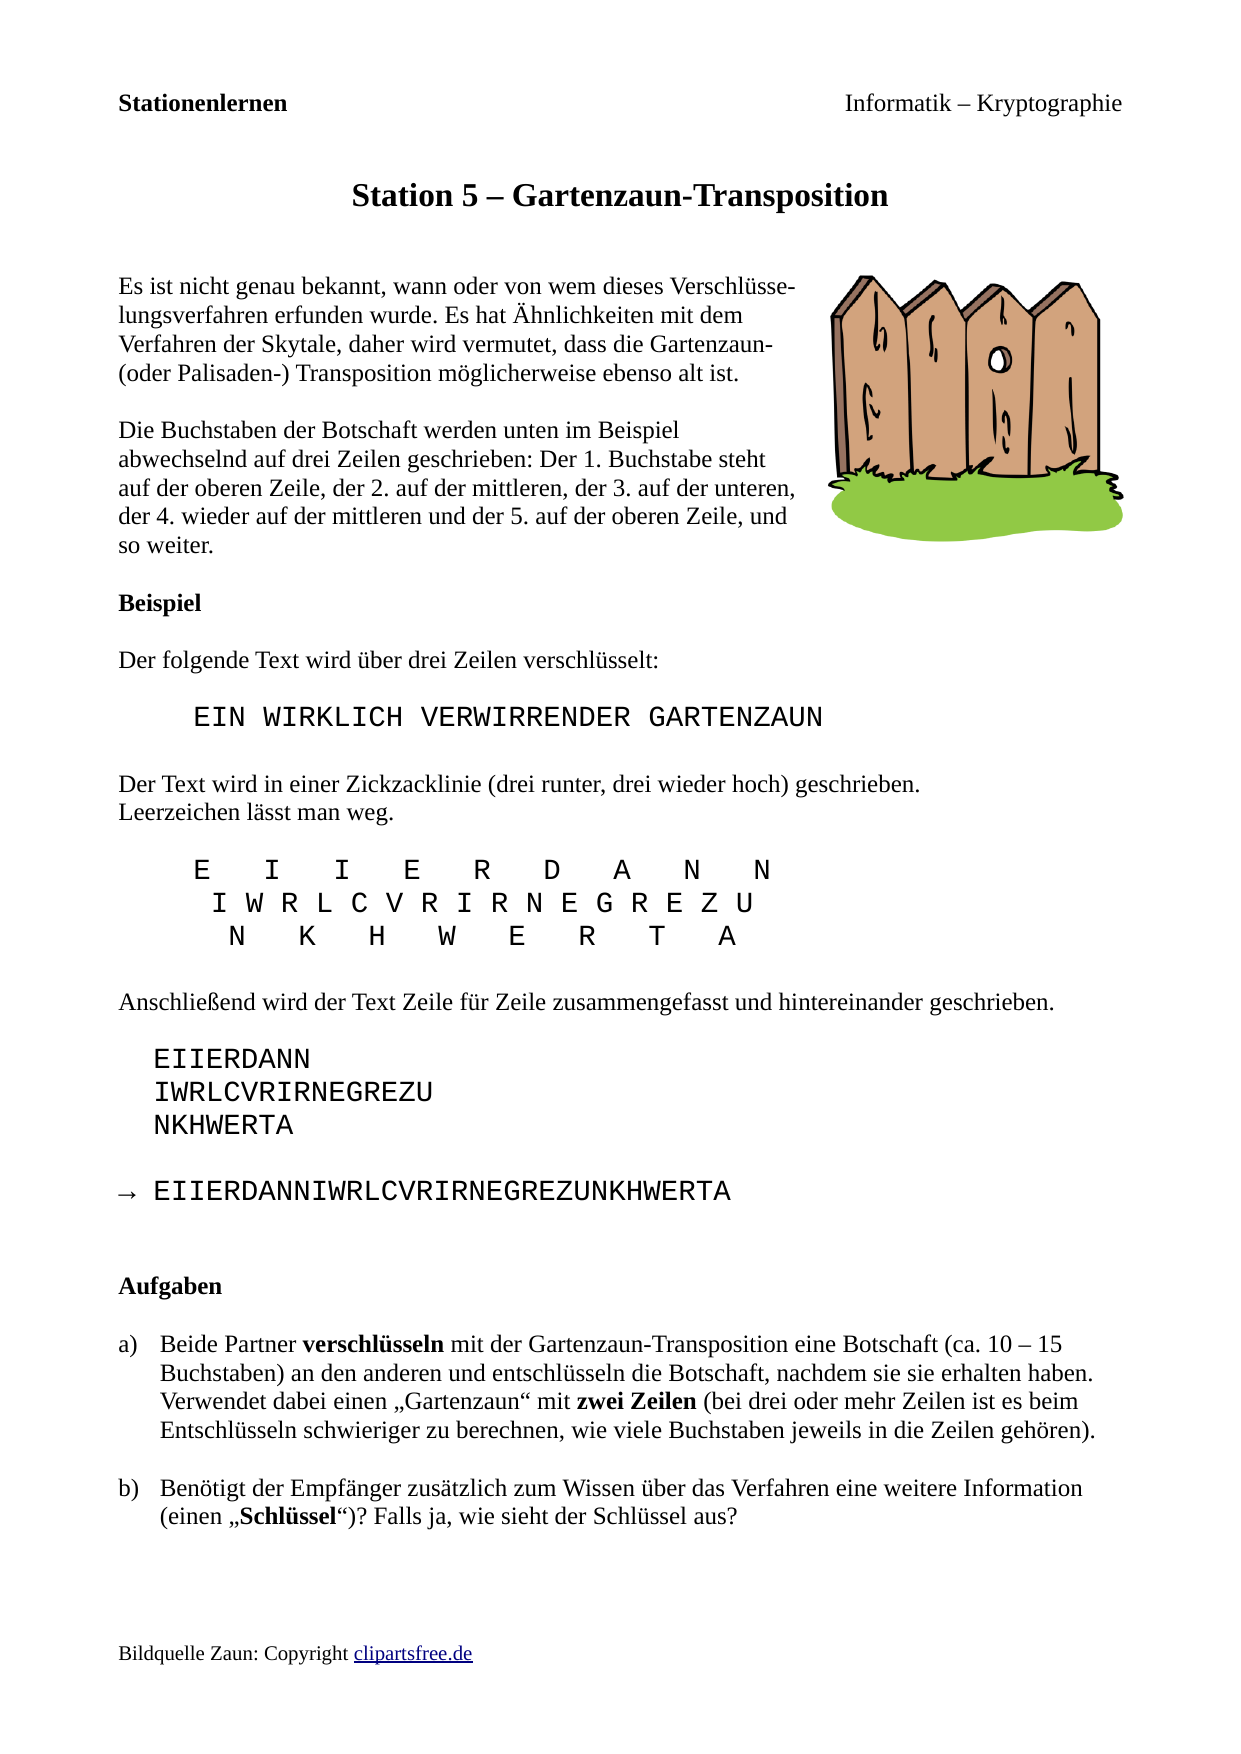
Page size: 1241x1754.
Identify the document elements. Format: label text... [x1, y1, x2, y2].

text N K H W E R T A [118, 921, 1122, 954]
text Aufgaben [118, 1271, 1122, 1300]
list Verwendet dabei einen „Gartenzaun“ mit zwei Zeilen (bei drei oder mehr Zeilen ist es beim Entschlüsseln schwieriger zu berechnen, wie viele Buchstaben jeweils in die Zeilen gehören). [118, 1386, 1122, 1444]
text → EIIERDANNIWRLCVRIRNEGREZUNKHWERTA [118, 1177, 1122, 1209]
text I W R L C V R I R N E G R E Z U [118, 888, 1122, 921]
text Bildquelle Zaun: Copyright clipartsfree.de [118, 1640, 1122, 1664]
text Der Text wird in einer Zickzacklinie (drei runter, drei wieder hoch) geschrieben. [118, 769, 1122, 797]
text IWRLCVRIRNEGREZU [118, 1077, 1122, 1111]
picture [826, 274, 1124, 542]
text Beispiel [118, 588, 1122, 616]
text Der folgende Text wird über drei Zeilen verschlüsselt: [118, 645, 1122, 674]
text Es ist nicht genau bekannt, wann oder von wem dieses Verschlüsse-lungsverfahren erfunden wurde. Es hat Ähnlichkeiten mit dem Verfahren der Skytale, daher wird vermutet, dass die Gartenzaun- [118, 271, 1122, 358]
text Anschließend wird der Text Zeile für Zeile zusammengefasst und hintereinander geschrieben. [118, 987, 1122, 1016]
text EIN WIRKLICH VERWIRRENDER GARTENZAUN [118, 703, 1122, 736]
text Die Buchstaben der Botschaft werden unten im Beispiel abwechselnd auf drei Zeilen geschrieben: Der 1. Buchstabe steht auf der oberen Zeile, der 2. auf der mittleren, der 3. auf der unteren, der 4. wieder auf der mittleren und der 5. auf der oberen Zeile, und so weiter. [118, 415, 1122, 559]
text (oder Palisaden-) Transposition möglicherweise ebenso alt ist. [118, 358, 826, 386]
text E I I E R D A N N [118, 855, 1122, 888]
list Benötigt der Empfänger zusätzlich zum Wissen über das Verfahren eine weitere Information (einen „Schlüssel“)? Falls ja, wie sieht der Schlüssel aus? [118, 1473, 1122, 1530]
text Station 5 – Gartenzaun-Transposition [118, 176, 1122, 214]
list Beide Partner verschlüsseln mit der Gartenzaun-Transposition eine Botschaft (ca. 10 – 15 Buchstaben) an den anderen und entschlüsseln die Botschaft, nachdem sie sie erhalten haben. [118, 1329, 1122, 1386]
text NKHWERTA [118, 1111, 1122, 1143]
text EIIERDANN [118, 1044, 1122, 1077]
text Leerzeichen lässt man weg. [118, 797, 1122, 826]
